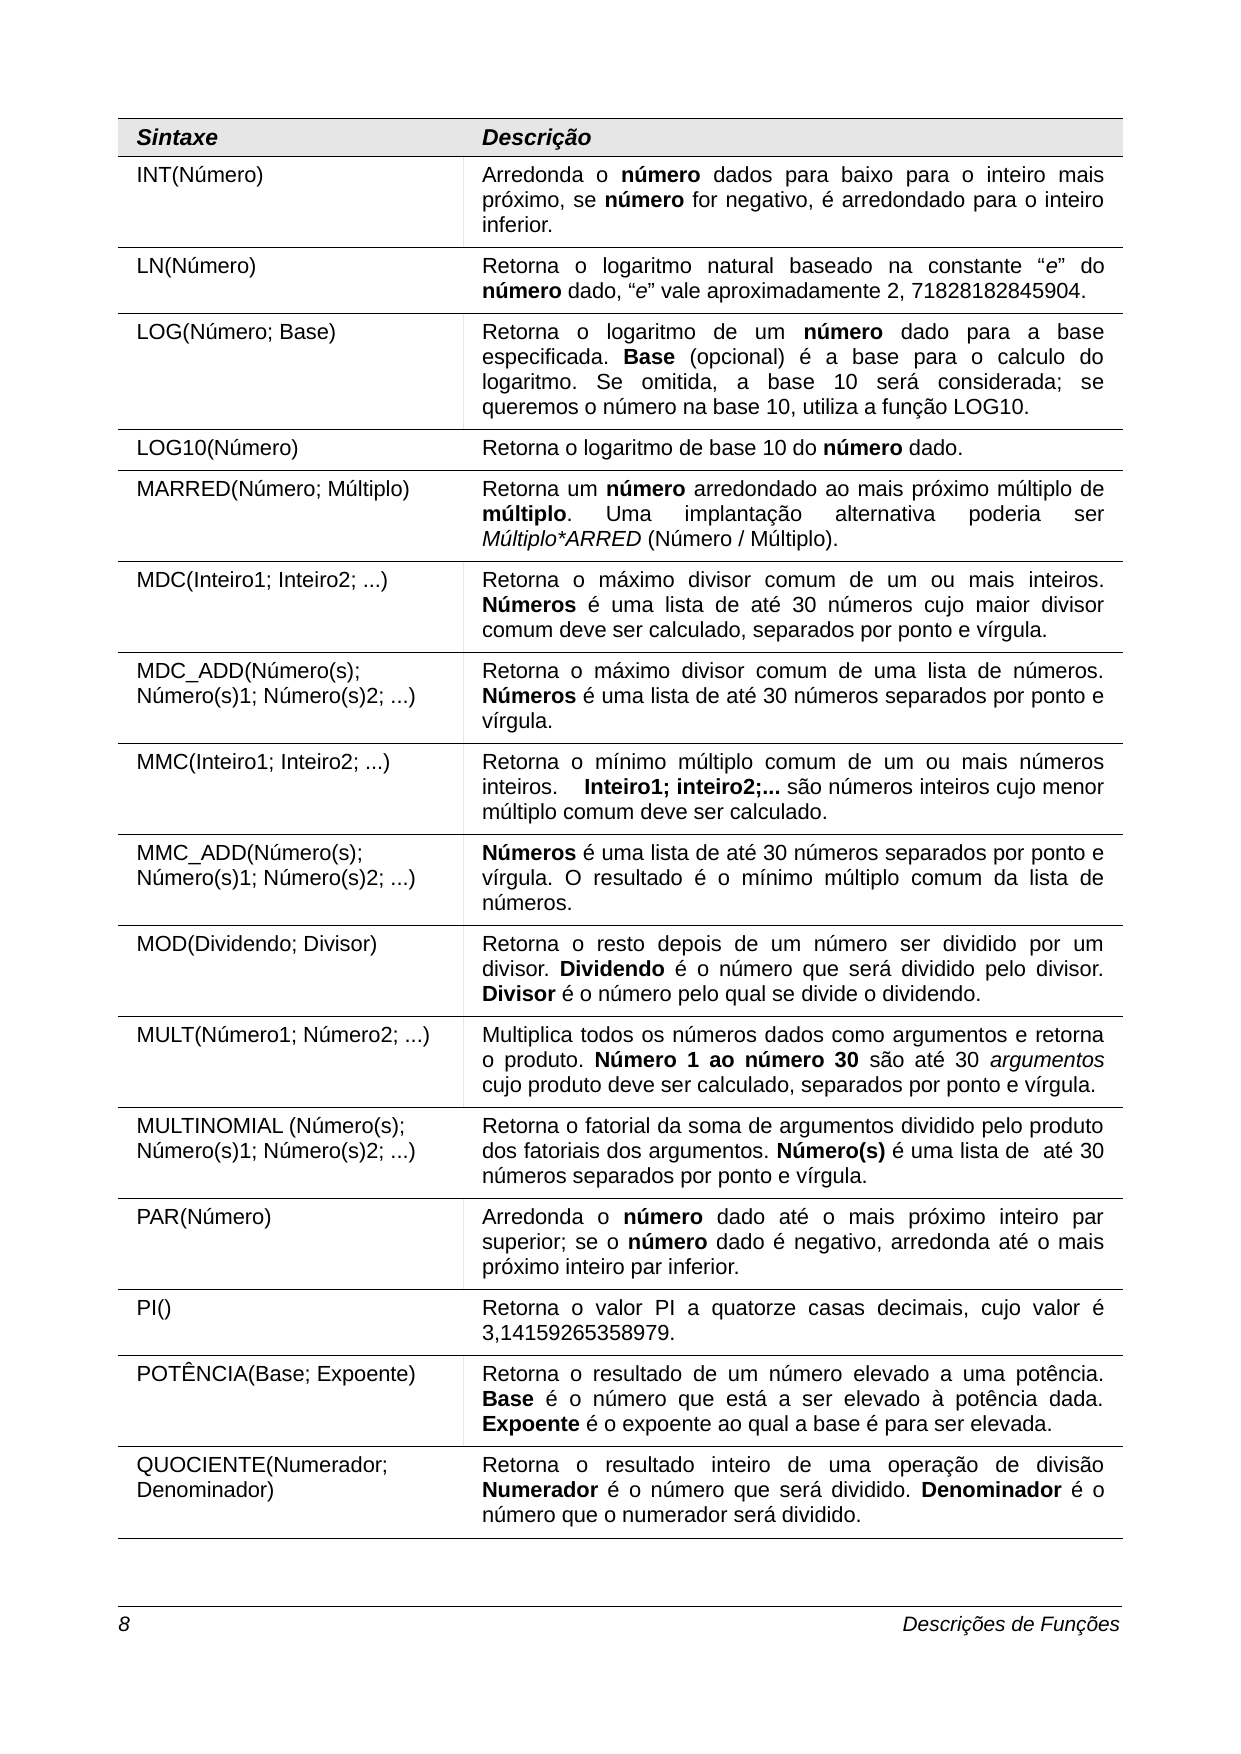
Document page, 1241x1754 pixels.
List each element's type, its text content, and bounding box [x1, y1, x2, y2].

table_cell MDC_ADD(Número(s); Número(s)1; Número(s)2; ...) [118, 653, 463, 743]
table_cell LN(Número) [118, 248, 463, 313]
table_cell INT(Número) [118, 157, 463, 247]
table_cell Arredonda o número dados para baixo para o inteiro mais próximo, se número for negativo, é arredondado para o inteiro inferior. [464, 157, 1123, 247]
table_cell PAR(Número) [118, 1199, 463, 1289]
table_cell MMC_ADD(Número(s); Número(s)1; Número(s)2; ...) [118, 835, 463, 925]
table_header Sintaxe [118, 119, 463, 156]
table_cell Retorna o máximo divisor comum de uma lista de números. Números é uma lista de até 30 números separados por ponto e vírgula. [464, 653, 1123, 743]
table_cell MDC(Inteiro1; Inteiro2; ...) [118, 562, 463, 652]
table_cell Retorna o mínimo múltiplo comum de um ou mais números inteiros. Inteiro1; inteiro2;... são números inteiros cujo menor múltiplo comum deve ser calculado. [464, 744, 1123, 834]
table_header Descrição [464, 119, 1123, 156]
table_cell MARRED(Número; Múltiplo) [118, 471, 463, 561]
table_cell Retorna o logaritmo natural baseado na constante “e” do número dado, “e” vale aproximadamente 2, 71828182845904. [464, 248, 1123, 313]
table_cell QUOCIENTE(Numerador; Denominador) [118, 1447, 463, 1537]
table_cell POTÊNCIA(Base; Expoente) [118, 1356, 463, 1446]
table_cell MULT(Número1; Número2; ...) [118, 1017, 463, 1107]
table_cell LOG10(Número) [118, 430, 463, 470]
table_cell Números é uma lista de até 30 números separados por ponto e vírgula. O resultado é o mínimo múltiplo comum da lista de números. [464, 835, 1123, 925]
table_cell Retorna o resto depois de um número ser dividido por um divisor. Dividendo é o número que será dividido pelo divisor. Divisor é o número pelo qual se divide o dividendo. [464, 926, 1123, 1016]
table_cell MMC(Inteiro1; Inteiro2; ...) [118, 744, 463, 834]
table_cell Retorna o logaritmo de base 10 do número dado. [464, 430, 1123, 470]
table_cell Retorna o resultado inteiro de uma operação de divisão Numerador é o número que será dividido. Denominador é o número que o numerador será dividido. [464, 1447, 1123, 1537]
table_cell Retorna o logaritmo de um número dado para a base especificada. Base (opcional) é a base para o calculo do logaritmo. Se omitida, a base 10 será considerada; se queremos o número na base 10, utiliza a função LOG10. [464, 314, 1123, 429]
table_cell Arredonda o número dado até o mais próximo inteiro par superior; se o número dado é negativo, arredonda até o mais próximo inteiro par inferior. [464, 1199, 1123, 1289]
table_cell Multiplica todos os números dados como argumentos e retorna o produto. Número 1 ao número 30 são até 30 argumentos cujo produto deve ser calculado, separados por ponto e vírgula. [464, 1017, 1123, 1107]
table_cell MOD(Dividendo; Divisor) [118, 926, 463, 1016]
table_cell Retorna o valor PI a quatorze casas decimais, cujo valor é 3,14159265358979. [464, 1290, 1123, 1355]
table_cell Retorna o resultado de um número elevado a uma potência. Base é o número que está a ser elevado à potência dada. Expoente é o expoente ao qual a base é para ser elevada. [464, 1356, 1123, 1446]
table_cell LOG(Número; Base) [118, 314, 463, 429]
table_cell PI() [118, 1290, 463, 1355]
table_cell Retorna um número arredondado ao mais próximo múltiplo de múltiplo. Uma implantação alternativa poderia ser Múltiplo*ARRED (Número / Múltiplo). [464, 471, 1123, 561]
table_cell MULTINOMIAL (Número(s); Número(s)1; Número(s)2; ...) [118, 1108, 463, 1198]
table_cell Retorna o fatorial da soma de argumentos dividido pelo produto dos fatoriais dos argumentos. Número(s) é uma lista de até 30 números separados por ponto e vírgula. [464, 1108, 1123, 1198]
table_cell Retorna o máximo divisor comum de um ou mais inteiros. Números é uma lista de até 30 números cujo maior divisor comum deve ser calculado, separados por ponto e vírgula. [464, 562, 1123, 652]
